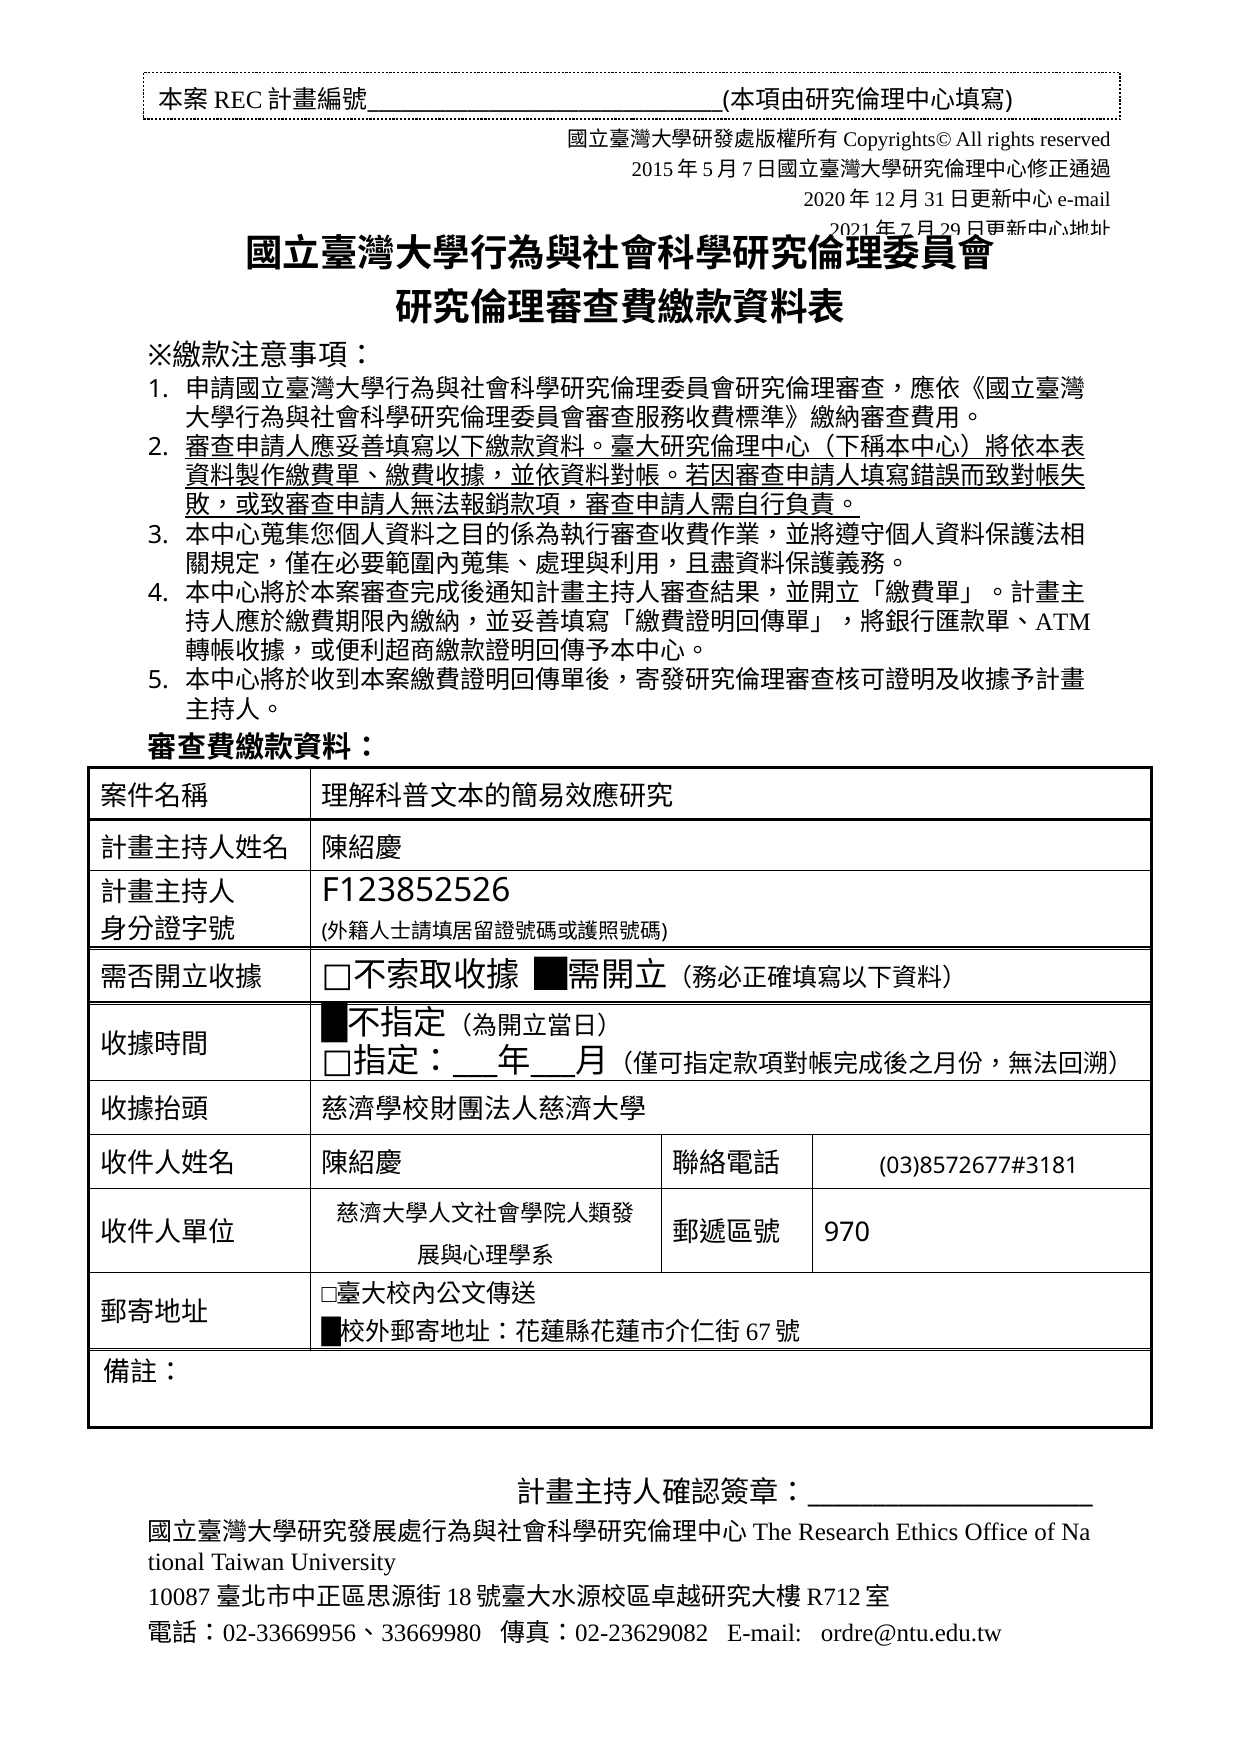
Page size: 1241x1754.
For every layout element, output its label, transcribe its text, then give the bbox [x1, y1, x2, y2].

table_cell 收件人單位 [90, 1189, 310, 1272]
table_cell 慈濟大學人文社會學院人類發展與心理學系 [311, 1189, 661, 1272]
table_cell F123852526 (外籍人士請填居留證號碼或護照號碼) [311, 871, 1150, 946]
text 2021年7月29日更新中心地址 [503, 213, 1111, 235]
table_cell □臺大校內公文傳送 █校外郵寄地址：花蓮縣花蓮市介仁街67號 [311, 1273, 1150, 1348]
table_header 理解科普文本的簡易效應研究 [311, 769, 1150, 818]
table_header 案件名稱 [90, 769, 310, 818]
table_cell 慈濟學校財團法人慈濟大學 [311, 1081, 1150, 1133]
text 10087 臺北市中正區思源街18號臺大水源校區卓越研究大樓R712室 [148, 1576, 1092, 1612]
text 研究倫理審查費繳款資料表 [148, 277, 1092, 332]
table_cell 郵遞區號 [662, 1189, 812, 1272]
table_cell (03)8572677#3181 [813, 1135, 1150, 1187]
list 申請國立臺灣大學行為與社會科學研究倫理委員會研究倫理審查，應依《國立臺灣大學行為與社會科學研究倫理委員會審查服務收費標準》繳納審查費用。 [148, 374, 1092, 432]
text 本案REC計畫編號________________________________(本項由研究倫理中心填寫) [159, 80, 1105, 112]
table_cell 970 [813, 1189, 1150, 1272]
table_cell 郵寄地址 [90, 1273, 310, 1348]
text 國立臺灣大學研發處版權所有 Copyrights© All rights reserved [503, 122, 1111, 152]
table_cell 聯絡電話 [662, 1135, 812, 1187]
list 本中心將於收到本案繳費證明回傳單後，寄發研究倫理審查核可證明及收據予計畫主持人。 [148, 666, 1092, 724]
text ※繳款注意事項： [148, 332, 1092, 374]
text 2020年12月31日更新中心e-mail [503, 183, 1111, 213]
text 2015年5月7日國立臺灣大學研究倫理中心修正通過 [503, 152, 1111, 183]
table_cell █不指定（為開立當日） □指定：___年___月（僅可指定款項對帳完成後之月份，無法回溯） [311, 1005, 1150, 1079]
text 計畫主持人確認簽章：______________________ [148, 1469, 1092, 1511]
table_cell 陳紹慶 [311, 821, 1150, 870]
table_cell 需否開立收據 [90, 950, 310, 1001]
table_cell 計畫主持人 身分證字號 [90, 871, 310, 946]
list 國立臺灣大學研究發展處行為與社會科學研究倫理中心The Research Ethics Office of National Taiwan University [148, 1511, 1092, 1576]
text 國立臺灣大學行為與社會科學研究倫理委員會 [148, 223, 1092, 277]
table_cell 備註： [90, 1351, 1150, 1426]
list 本中心蒐集您個人資料之目的係為執行審查收費作業，並將遵守個人資料保護法相關規定，僅在必要範圍內蒐集、處理與利用，且盡資料保護義務。 [148, 520, 1092, 578]
list 審查申請人應妥善填寫以下繳款資料。臺大研究倫理中心（下稱本中心）將依本表資料製作繳費單、繳費收據，並依資料對帳。若因審查申請人填寫錯誤而致對帳失敗，或致審查申請人無法報銷款項，審查申請人需自行負責。 [148, 432, 1092, 520]
table_cell □不索取收據 █需開立（務必正確填寫以下資料） [311, 950, 1150, 1001]
table_cell 收據時間 [90, 1005, 310, 1079]
table_cell 收據抬頭 [90, 1081, 310, 1133]
list 本中心將於本案審查完成後通知計畫主持人審查結果，並開立「繳費單」。計畫主持人應於繳費期限內繳納，並妥善填寫「繳費證明回傳單」，將銀行匯款單、ATM轉帳收據，或便利超商繳款證明回傳予本中心。 [148, 578, 1092, 666]
table_cell 計畫主持人姓名 [90, 821, 310, 870]
text 審查費繳款資料： [148, 724, 1092, 766]
table_cell 陳紹慶 [311, 1135, 661, 1187]
text 電話：02-33669956、33669980 傳真：02-23629082 E-mail: ordre@ntu.edu.tw [148, 1612, 1092, 1649]
table_cell 收件人姓名 [90, 1135, 310, 1187]
